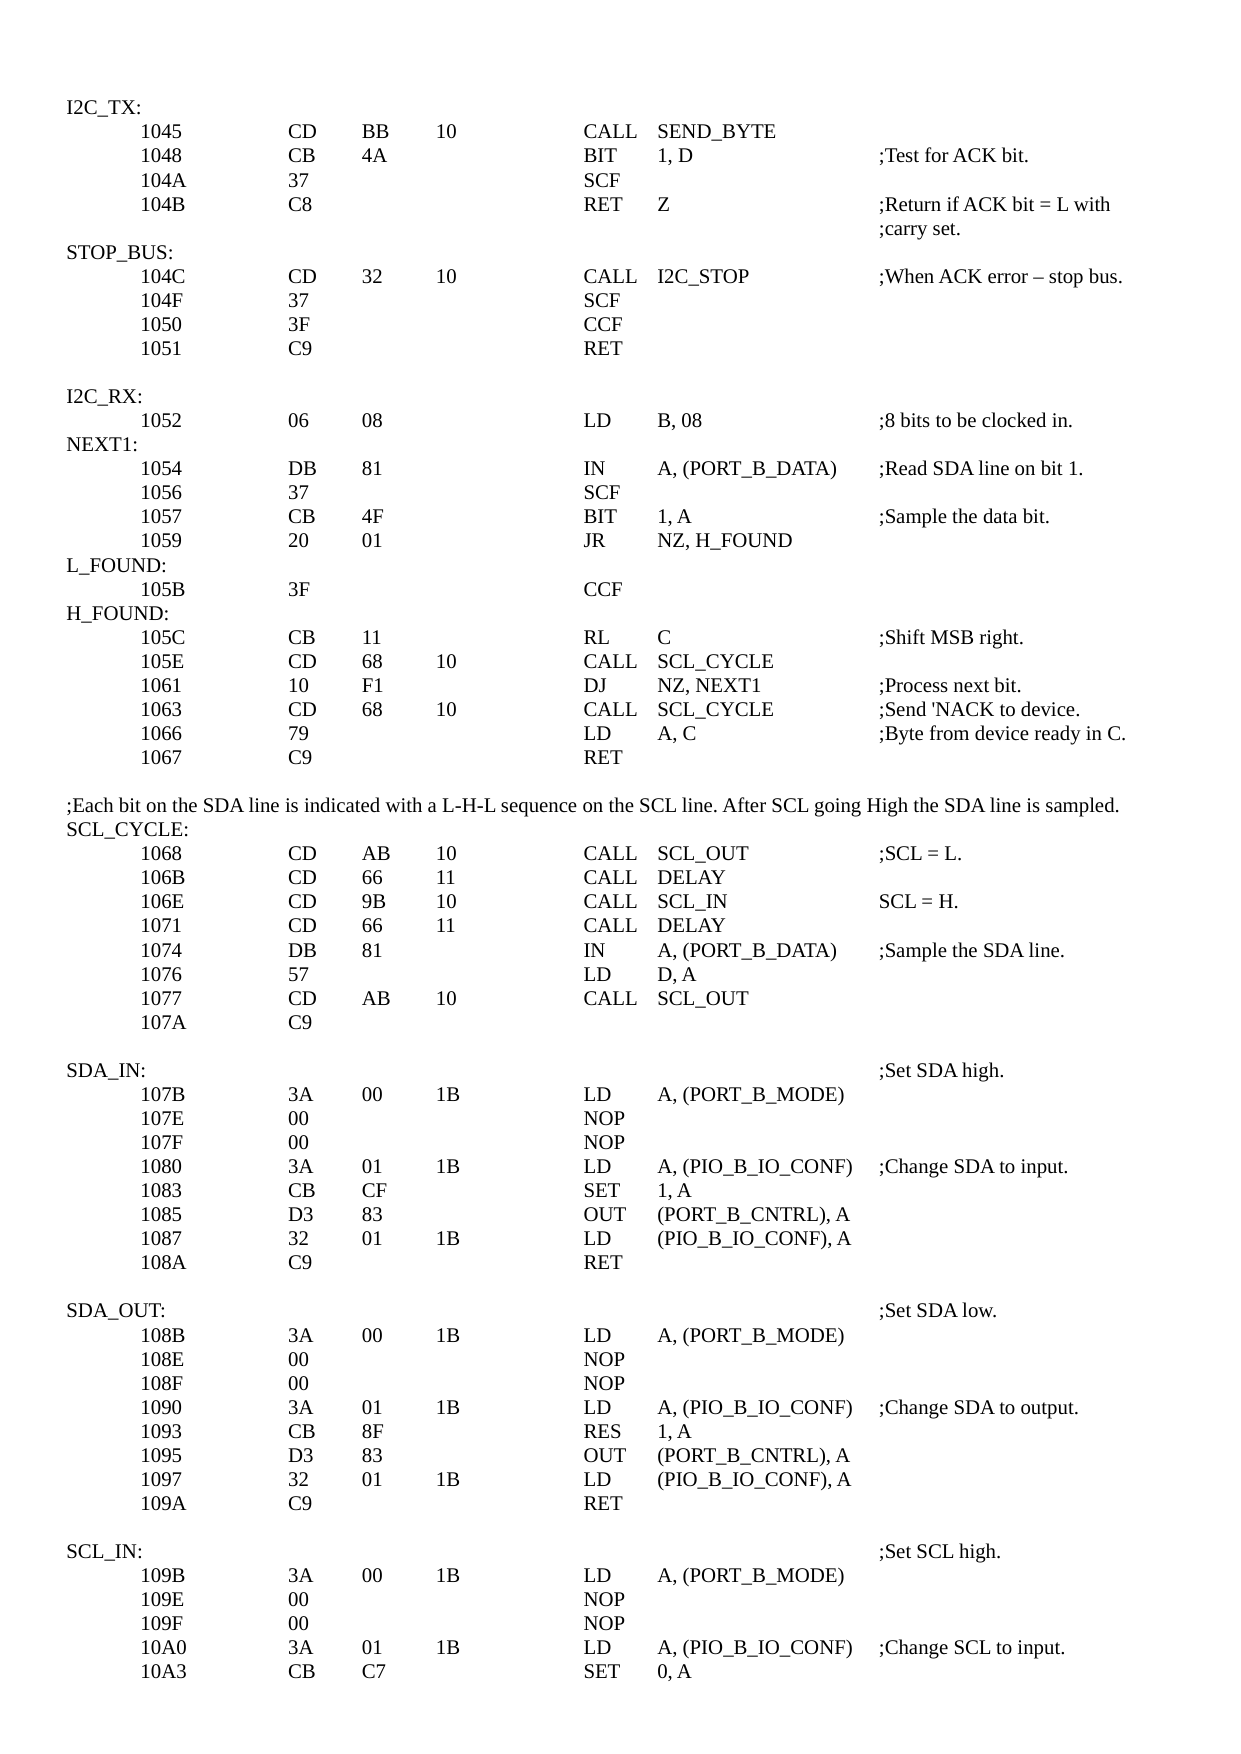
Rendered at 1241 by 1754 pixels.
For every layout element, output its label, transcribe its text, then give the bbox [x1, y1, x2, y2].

text 1063 CD 68 10 CALL SCL_CYCLE ;Send 'NACK to device. [66, 697, 1172, 721]
text H_FOUND: [66, 601, 1172, 625]
text 105C CB 11 RL C ;Shift MSB right. [66, 625, 1172, 649]
text STOP_BUS: [66, 240, 1172, 264]
text 109F 00 NOP [66, 1611, 1172, 1635]
text SDA_IN: ;Set SDA high. [66, 1058, 1172, 1082]
text 1077 CD AB 10 CALL SCL_OUT [66, 986, 1172, 1010]
text 109B 3A 00 1B LD A, (PORT_B_MODE) [66, 1563, 1172, 1587]
text 1059 20 01 JR NZ, H_FOUND [66, 528, 1172, 552]
text 109E 00 NOP [66, 1587, 1172, 1611]
text 10A0 3A 01 1B LD A, (PIO_B_IO_CONF) ;Change SCL to input. [66, 1635, 1172, 1659]
text I2C_RX: [66, 384, 1172, 408]
text 108A C9 RET [66, 1250, 1172, 1274]
text 1056 37 SCF [66, 480, 1172, 504]
text 1066 79 LD A, C ;Byte from device ready in C. [66, 721, 1172, 745]
text NEXT1: [66, 432, 1172, 456]
text 108B 3A 00 1B LD A, (PORT_B_MODE) [66, 1322, 1172, 1347]
text ;Each bit on the SDA line is indicated with a L-H-L sequence on the SCL line. After SCL going High the SDA line is sampled. [66, 793, 1172, 817]
text 104F 37 SCF [66, 288, 1172, 312]
text ;carry set. [66, 216, 1172, 240]
text 1051 C9 RET [66, 336, 1172, 360]
text 1054 DB 81 IN A, (PORT_B_DATA) ;Read SDA line on bit 1. [66, 456, 1172, 480]
text 109A C9 RET [66, 1491, 1172, 1515]
text SCL_IN: ;Set SCL high. [66, 1539, 1172, 1563]
text 106B CD 66 11 CALL DELAY [66, 865, 1172, 889]
text 1093 CB 8F RES 1, A [66, 1419, 1172, 1443]
text 1097 32 01 1B LD (PIO_B_IO_CONF), A [66, 1467, 1172, 1491]
text 107E 00 NOP [66, 1106, 1172, 1130]
text 1090 3A 01 1B LD A, (PIO_B_IO_CONF) ;Change SDA to output. [66, 1395, 1172, 1419]
text 1085 D3 83 OUT (PORT_B_CNTRL), A [66, 1202, 1172, 1226]
text 1048 CB 4A BIT 1, D ;Test for ACK bit. [66, 143, 1172, 167]
text 1083 CB CF SET 1, A [66, 1178, 1172, 1202]
text 104A 37 SCF [66, 167, 1172, 192]
text 1074 DB 81 IN A, (PORT_B_DATA) ;Sample the SDA line. [66, 937, 1172, 962]
text 1068 CD AB 10 CALL SCL_OUT ;SCL = L. [66, 841, 1172, 865]
text 1071 CD 66 11 CALL DELAY [66, 913, 1172, 937]
text 108E 00 NOP [66, 1347, 1172, 1371]
text 107F 00 NOP [66, 1130, 1172, 1154]
text 108F 00 NOP [66, 1371, 1172, 1395]
text 105E CD 68 10 CALL SCL_CYCLE [66, 649, 1172, 673]
text 1052 06 08 LD B, 08 ;8 bits to be clocked in. [66, 408, 1172, 432]
text 104B C8 RET Z ;Return if ACK bit = L with [66, 192, 1172, 216]
text 107A C9 [66, 1010, 1172, 1034]
text 104C CD 32 10 CALL I2C_STOP ;When ACK error – stop bus. [66, 264, 1172, 288]
text 1050 3F CCF [66, 312, 1172, 336]
text SDA_OUT: ;Set SDA low. [66, 1298, 1172, 1322]
text 1087 32 01 1B LD (PIO_B_IO_CONF), A [66, 1226, 1172, 1250]
text 1061 10 F1 DJ NZ, NEXT1 ;Process next bit. [66, 673, 1172, 697]
text SCL_CYCLE: [66, 817, 1172, 841]
text 1067 C9 RET [66, 745, 1172, 769]
text 1057 CB 4F BIT 1, A ;Sample the data bit. [66, 504, 1172, 528]
text I2C_TX: [66, 95, 1172, 119]
text 1080 3A 01 1B LD A, (PIO_B_IO_CONF) ;Change SDA to input. [66, 1154, 1172, 1178]
text 107B 3A 00 1B LD A, (PORT_B_MODE) [66, 1082, 1172, 1106]
text 1076 57 LD D, A [66, 962, 1172, 986]
text L_FOUND: [66, 552, 1172, 577]
text 105B 3F CCF [66, 577, 1172, 601]
text 1045 CD BB 10 CALL SEND_BYTE [66, 119, 1172, 143]
text 10A3 CB C7 SET 0, A [66, 1659, 1172, 1683]
text 106E CD 9B 10 CALL SCL_IN SCL = H. [66, 889, 1172, 913]
text 1095 D3 83 OUT (PORT_B_CNTRL), A [66, 1443, 1172, 1467]
